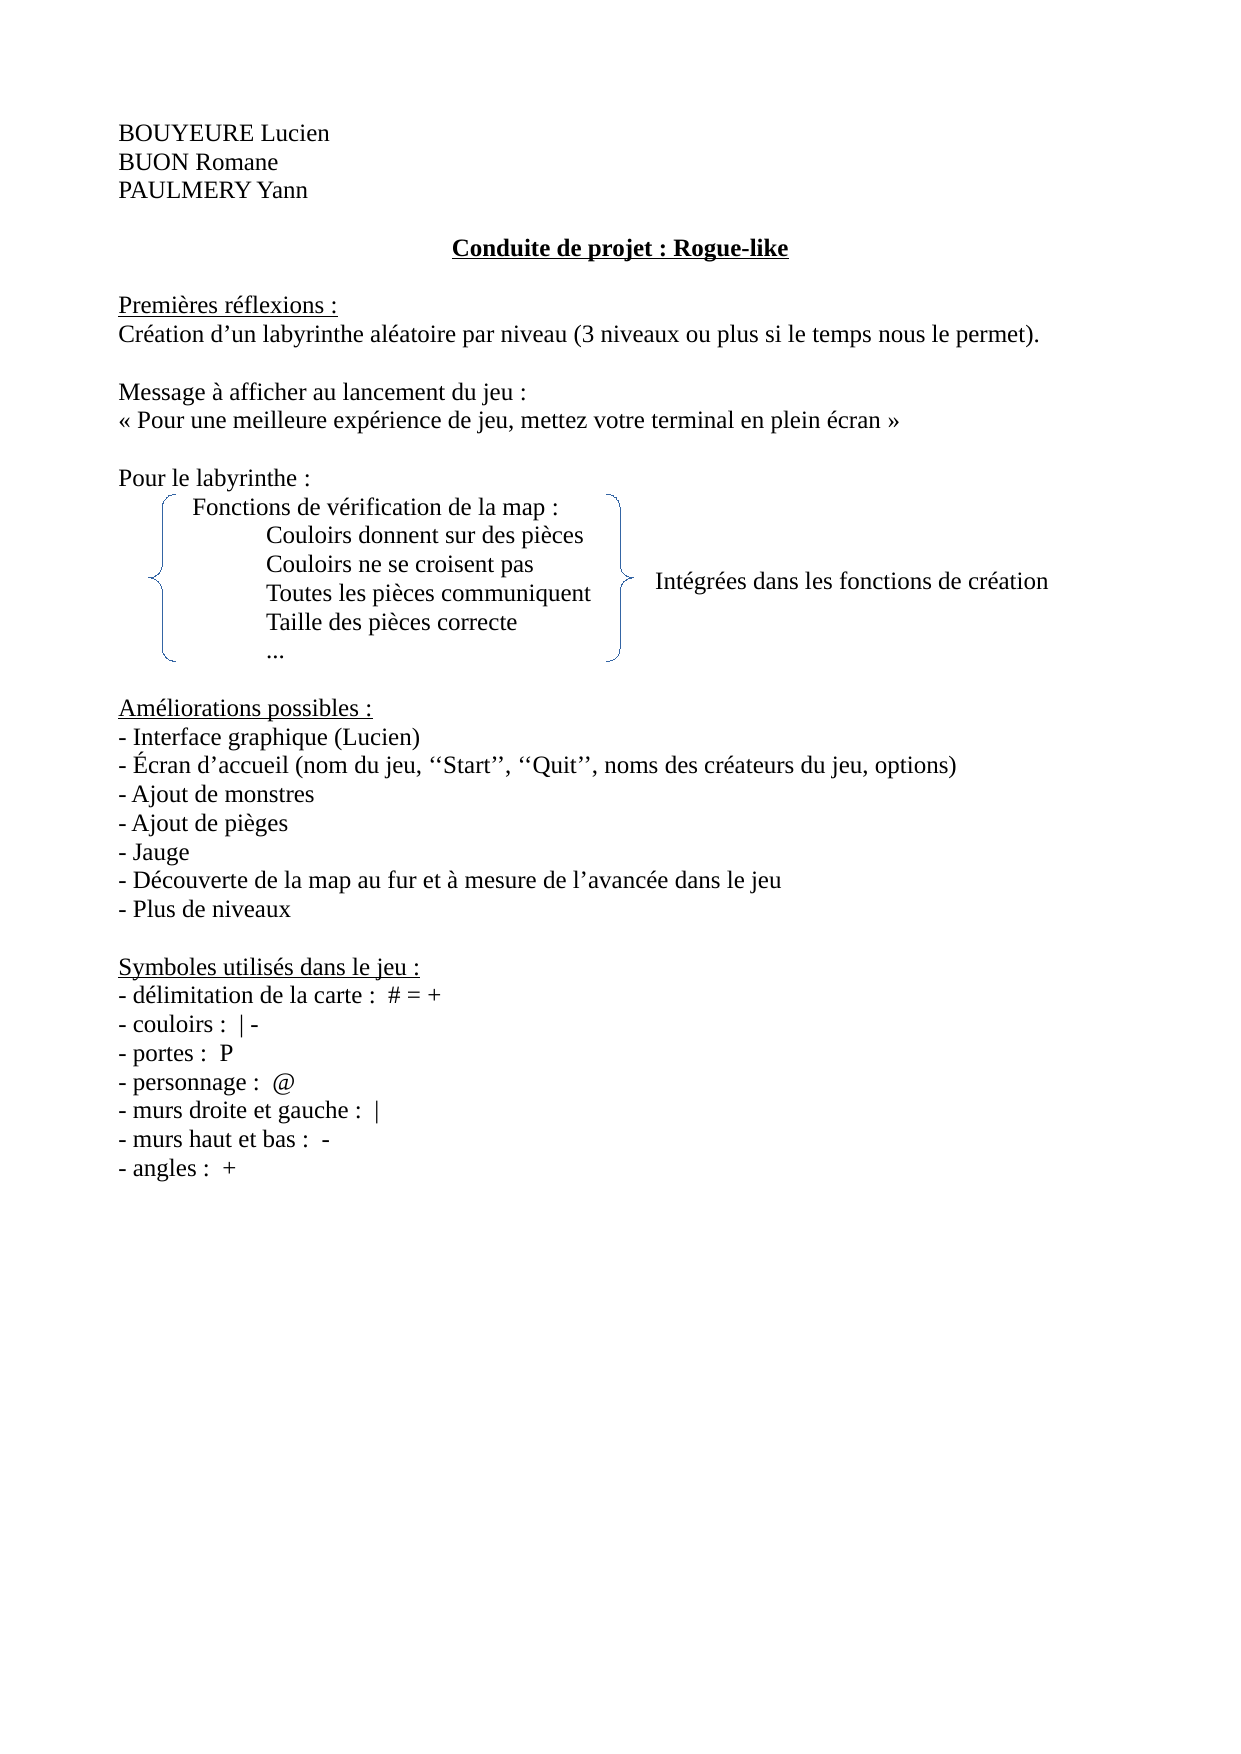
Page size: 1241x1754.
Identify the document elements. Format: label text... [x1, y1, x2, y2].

text - portes : P [118, 1038, 1122, 1067]
text Couloirs ne se croisent pas [118, 549, 1122, 578]
text - Plus de niveaux [118, 894, 1122, 923]
text [621, 521, 1122, 549]
text Fonctions de vérification de la map : [118, 492, 1122, 521]
text - Écran d’accueil (nom du jeu, ‘‘Start’’, ‘‘Quit’’, noms des créateurs du jeu, options) [118, 751, 1122, 779]
text - Ajout de pièges [118, 808, 1122, 837]
text Améliorations possibles : [118, 693, 1122, 722]
text BUON Romane [118, 147, 1122, 176]
text ... [118, 636, 1122, 664]
text PAULMERY Yann [118, 176, 1122, 204]
text - murs haut et bas : - [118, 1124, 1122, 1153]
text Couloirs donnent sur des pièces [163, 521, 620, 549]
text - angles : + [118, 1153, 1122, 1182]
text [118, 607, 162, 636]
text - Ajout de monstres [118, 779, 1122, 808]
text - Découverte de la map au fur et à mesure de l’avancée dans le jeu [118, 866, 1122, 894]
text Création d’un labyrinthe aléatoire par niveau (3 niveaux ou plus si le temps nous le permet). [118, 319, 1122, 348]
text Message à afficher au lancement du jeu : [118, 377, 1122, 406]
text [118, 521, 162, 549]
text - personnage : @ [118, 1067, 1122, 1096]
text « Pour une meilleure expérience de jeu, mettez votre terminal en plein écran » [118, 406, 1122, 434]
text - Interface graphique (Lucien) [118, 722, 1122, 751]
text [621, 607, 1122, 636]
text - délimitation de la carte : # = + [118, 981, 1122, 1009]
text Toutes les pièces communiquent [118, 578, 1122, 607]
text - couloirs : | - [118, 1009, 1122, 1038]
text Conduite de projet : Rogue-like [118, 233, 1122, 262]
text BOUYEURE Lucien [118, 118, 1122, 147]
text Premières réflexions : [118, 291, 1122, 319]
text - Jauge [118, 837, 1122, 866]
text - murs droite et gauche : | [118, 1096, 1122, 1124]
text Pour le labyrinthe : [118, 463, 1122, 492]
text Symboles utilisés dans le jeu : [118, 952, 1122, 981]
text Taille des pièces correcte [163, 607, 620, 636]
